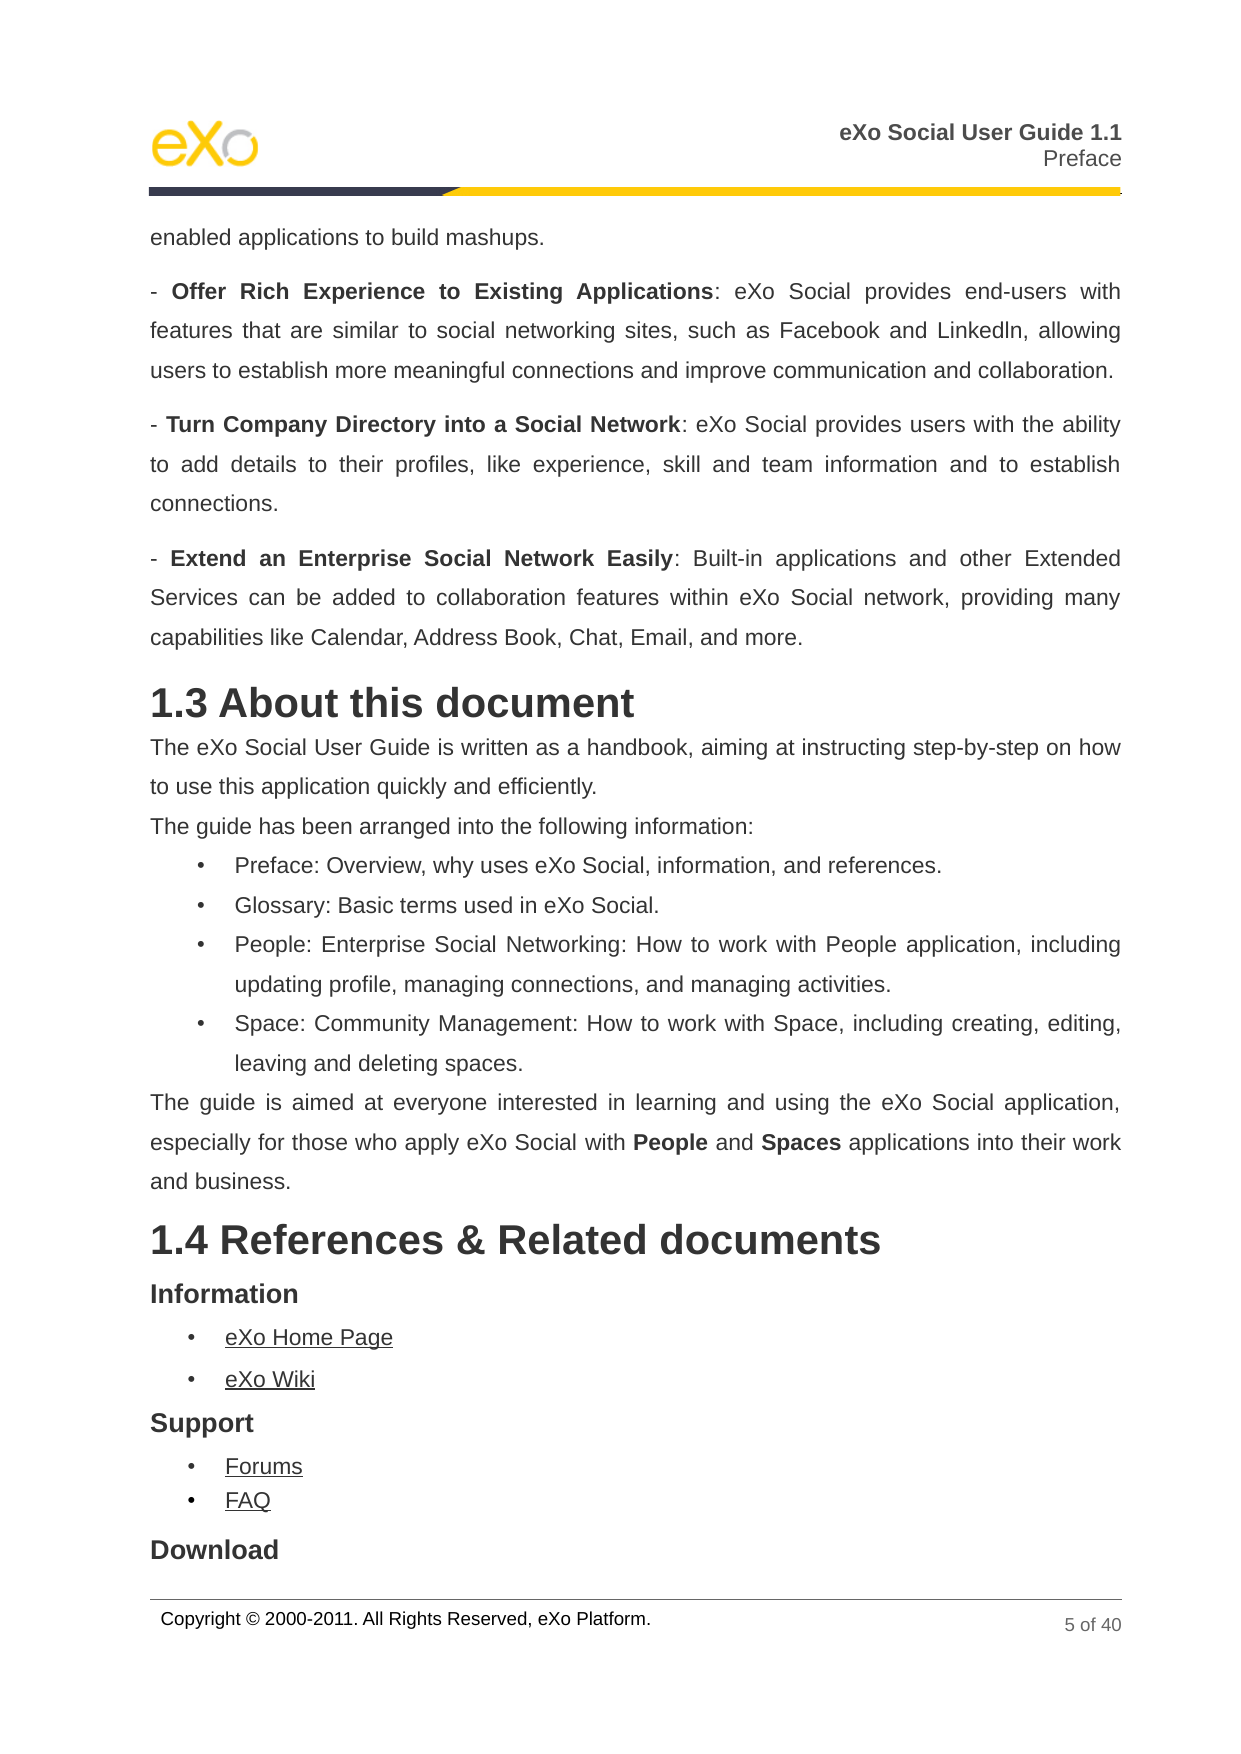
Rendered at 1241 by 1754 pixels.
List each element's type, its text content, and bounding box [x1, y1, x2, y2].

list Space: Community Management: How to work with Space, including creating, editing, leaving and deleting spaces. [197, 1010, 1122, 1076]
list FAQ [187, 1487, 1122, 1513]
list Preface: Overview, why uses eXo Social, information, and references. [197, 852, 1122, 878]
list enabled applications to build mashups. [150, 223, 1122, 250]
subtitle 1.3 About this document [150, 678, 1122, 726]
subtitle 1.4 References & Related documents [150, 1215, 1122, 1263]
list eXo Home Page [187, 1324, 1122, 1351]
text Support [150, 1407, 1122, 1438]
text The guide has been arranged into the following information: [150, 813, 1122, 839]
text The eXo Social User Guide is written as a handbook, aiming at instructing step-by-step on how to use this application quickly and efficiently. [150, 734, 1122, 799]
list Forums [187, 1453, 1122, 1479]
text Information [150, 1278, 1122, 1309]
list - Extend an Enterprise Social Network Easily: Built-in applications and other Extended Services can be added to collaboration features within eXo Social network, providing many capabilities like Calendar, Address Book, Chat, Email, and more. [150, 545, 1122, 650]
text The guide is aimed at everyone interested in learning and using the eXo Social application, especially for those who apply eXo Social with People and Spaces applications into their work and business. [150, 1089, 1122, 1194]
list People: Enterprise Social Networking: How to work with People application, including updating profile, managing connections, and managing activities. [197, 931, 1122, 997]
list - Offer Rich Experience to Existing Applications: eXo Social provides end-users with features that are similar to social networking sites, such as Facebook and Linkedln, allowing users to establish more meaningful connections and improve communication and collaboration. [150, 278, 1122, 383]
text Download [150, 1534, 1122, 1565]
list eXo Wiki [187, 1366, 1122, 1392]
list Glossary: Basic terms used in eXo Social. [197, 892, 1122, 918]
picture [148, 187, 1121, 196]
list - Turn Company Directory into a Social Network: eXo Social provides users with the ability to add details to their profiles, like experience, skill and team information and to establish connections. [150, 411, 1122, 517]
picture [152, 120, 259, 167]
